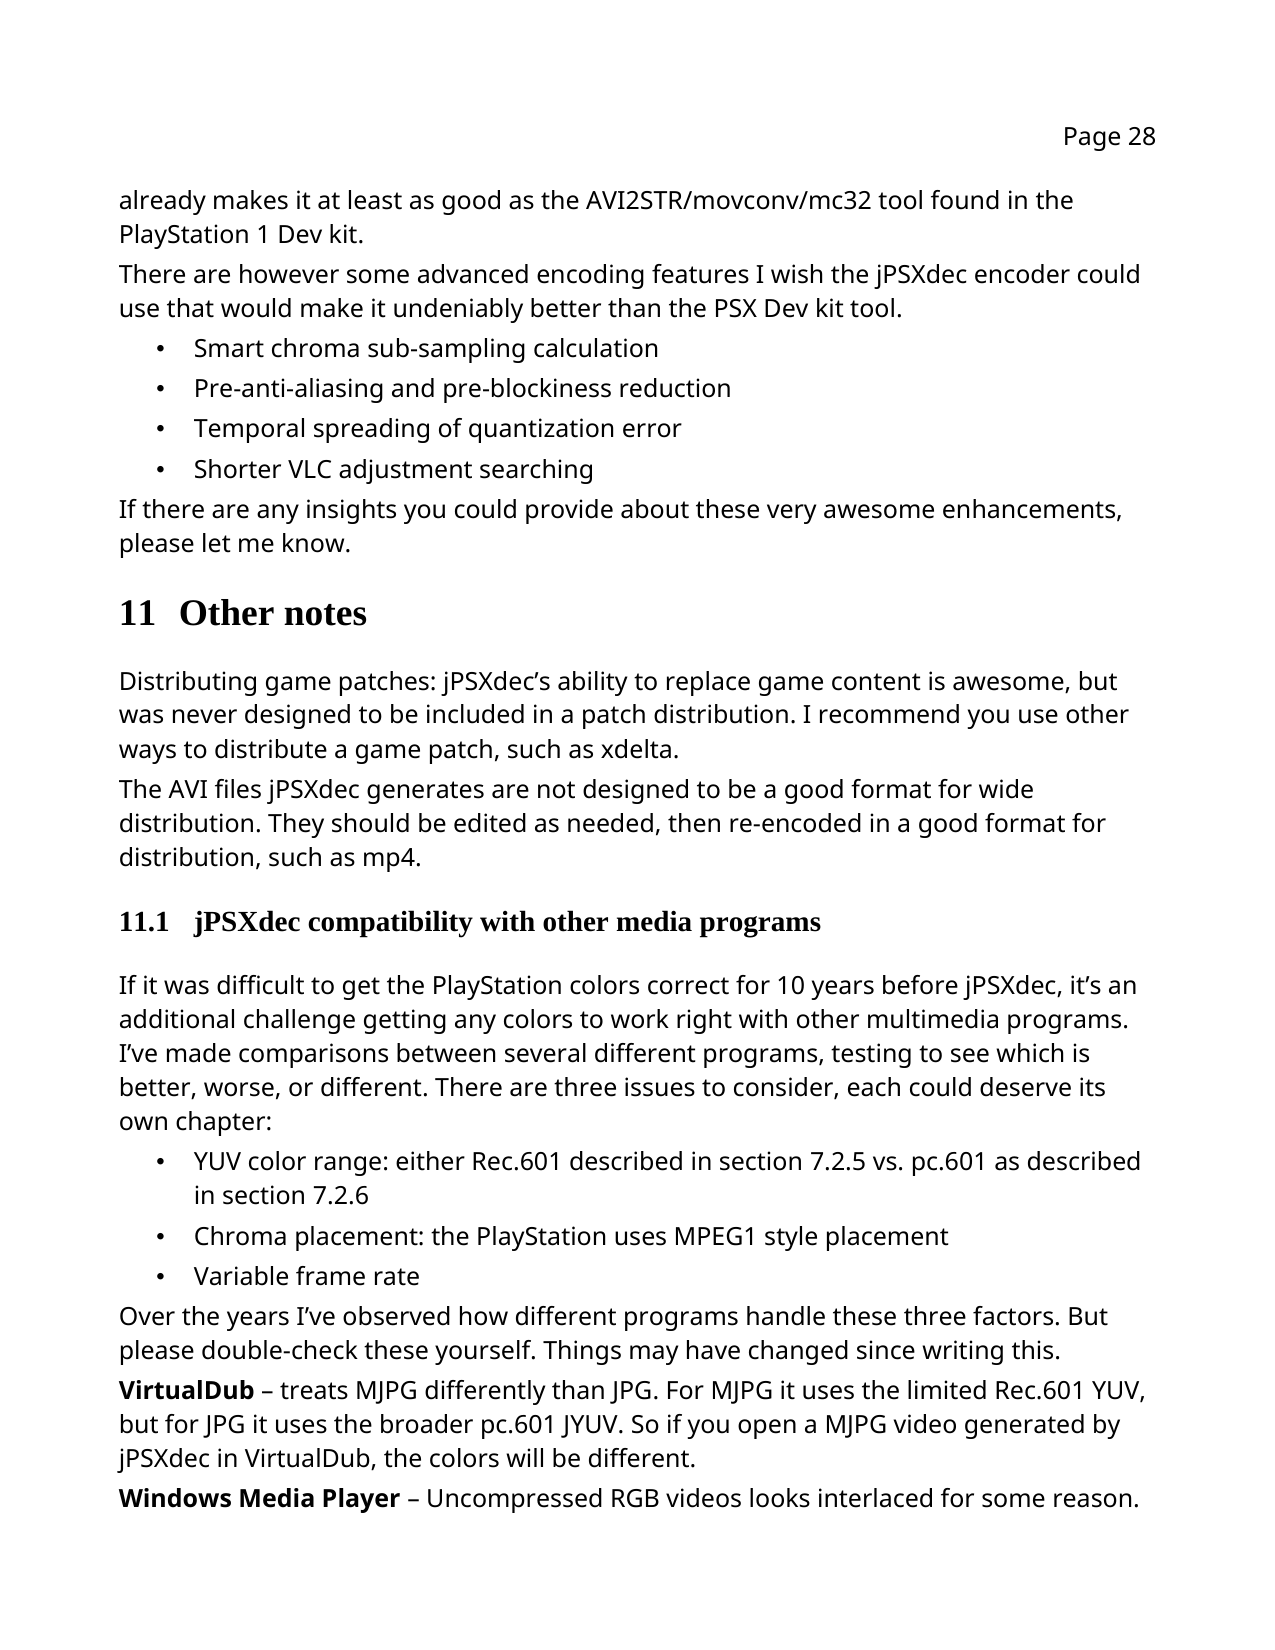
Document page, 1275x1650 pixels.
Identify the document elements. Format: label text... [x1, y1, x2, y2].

text Windows Media Player – Uncompressed RGB videos looks interlaced for some reason. [118, 1481, 1156, 1515]
text Distributing game patches: jPSXdec’s ability to replace game content is awesome, but was never designed to be included in a patch distribution. I recommend you use other ways to distribute a game patch, such as xdelta. [118, 663, 1156, 765]
text If it was difficult to get the PlayStation colors correct for 10 years before jPSXdec, it’s an additional challenge getting any colors to work right with other multimedia programs. I’ve made comparisons between several different programs, testing to see which is better, worse, or different. There are three issues to consider, each could deserve its own chapter: [118, 968, 1156, 1138]
list Shorter VLC adjustment searching [156, 451, 1156, 485]
list Smart chroma sub-sampling calculation [156, 331, 1156, 365]
list Temporal spreading of quantization error [156, 411, 1156, 445]
list YUV color range: either Rec.601 described in section 7.2.5 vs. pc.601 as described in section 7.2.6 [156, 1144, 1156, 1212]
text The AVI files jPSXdec generates are not designed to be a good format for wide distribution. They should be edited as needed, then re-encoded in a good format for distribution, such as mp4. [118, 771, 1156, 873]
text There are however some advanced encoding features I wish the jPSXdec encoder could use that would make it undeniably better than the PSX Dev kit tool. [118, 257, 1156, 325]
text If there are any insights you could provide about these very awesome enhancements, please let me know. [118, 491, 1156, 559]
text already makes it at least as good as the AVI2STR/movconv/mc32 tool found in the PlayStation 1 Dev kit. [118, 183, 1156, 251]
text Over the years I’ve observed how different programs handle these three factors. But please double-check these yourself. Things may have changed since writing this. [118, 1298, 1156, 1366]
text VirtualDub – treats MJPG differently than JPG. For MJPG it uses the limited Rec.601 YUV, but for JPG it uses the broader pc.601 JYUV. So if you open a MJPG video generated by jPSXdec in VirtualDub, the colors will be different. [118, 1372, 1156, 1475]
list Pre-anti-aliasing and pre-blockiness reduction [156, 371, 1156, 405]
subtitle Other notes [118, 591, 1156, 634]
list Variable frame rate [156, 1258, 1156, 1292]
subtitle jPSXdec compatibility with other media programs [118, 904, 1156, 938]
list Chroma placement: the PlayStation uses MPEG1 style placement [156, 1218, 1156, 1252]
